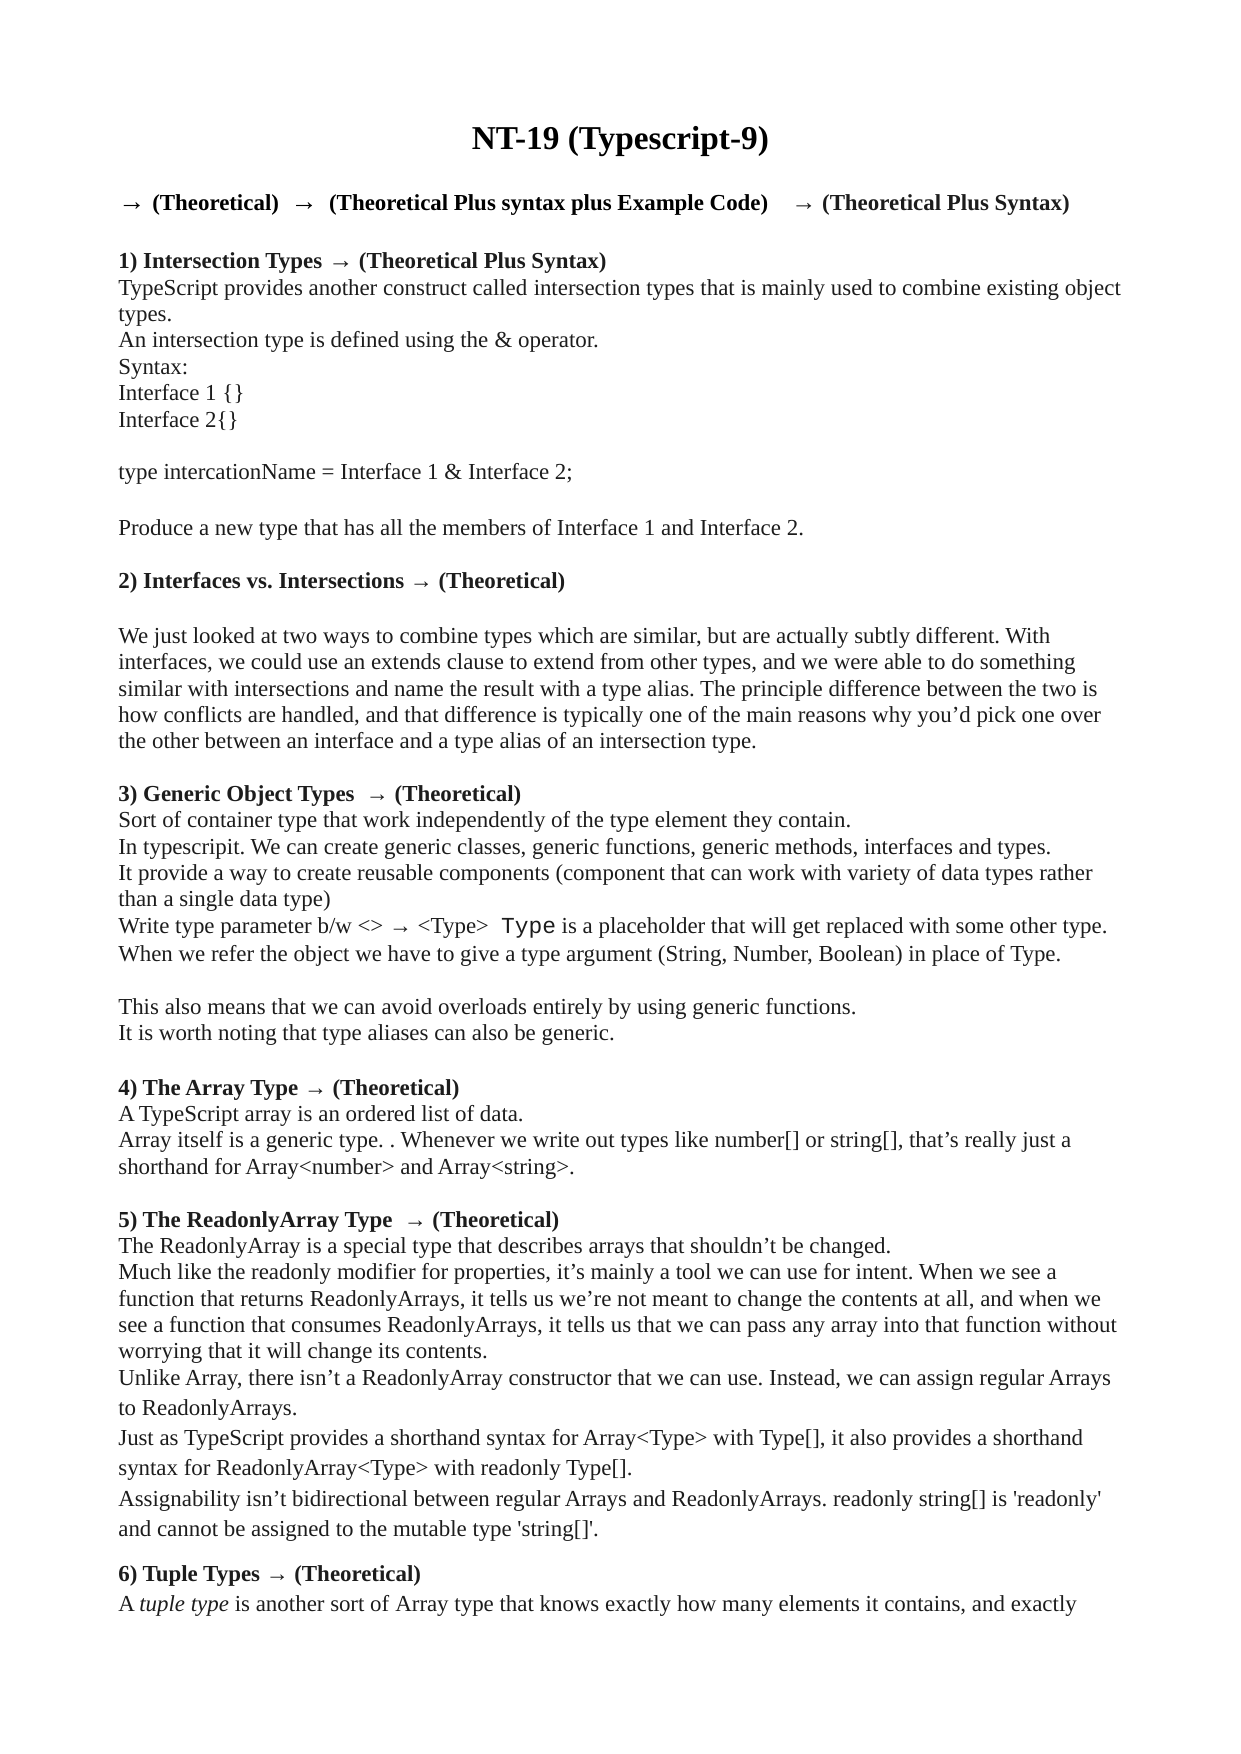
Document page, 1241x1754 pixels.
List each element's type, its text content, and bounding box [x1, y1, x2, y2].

text 1) Intersection Types → (Theoretical Plus Syntax) TypeScript provides another construct called intersection types that is mainly used to combine existing object types. An intersection type is defined using the & operator. Syntax: [118, 245, 1122, 379]
text 6) Tuple Types → (Theoretical) A tuple type is another sort of Array type that knows exactly how many elements it contains, and exactly [118, 1559, 1122, 1616]
text NT-19 (Typescript-9) [118, 118, 1122, 156]
text Interface 1 {} Interface 2{} [118, 379, 1122, 458]
text 4) The Array Type → (Theoretical) A TypeScript array is an ordered list of data. Array itself is a generic type. . Whenever we write out types like number[] or string[], that’s really just a shorthand for Array<number> and Array<string>. 5) The ReadonlyArray Type → (Theoretical) The ReadonlyArray is a special type that describes arrays that shouldn’t be changed. Much like the readonly modifier for properties, it’s mainly a tool we can use for intent. When we see a function that returns ReadonlyArrays, it tells us we’re not meant to change the contents at all, and when we see a function that consumes ReadonlyArrays, it tells us that we can pass any array into that function without worrying that it will change its contents. [118, 1074, 1122, 1364]
text Produce a new type that has all the members of Interface 1 and Interface 2. 2) Interfaces vs. Intersections → (Theoretical) [118, 514, 1122, 622]
text → (Theoretical) → (Theoretical Plus syntax plus Example Code) → (Theoretical Plus Syntax) [118, 185, 1122, 245]
text type intercationName = Interface 1 & Interface 2; [118, 458, 1122, 485]
text Unlike Array, there isn’t a ReadonlyArray constructor that we can use. Instead, we can assign regular Arrays to ReadonlyArrays. Just as TypeScript provides a shorthand syntax for Array<Type> with Type[], it also provides a shorthand syntax for ReadonlyArray<Type> with readonly Type[]. Assignability isn’t bidirectional between regular Arrays and ReadonlyArrays. readonly string[] is 'readonly' and cannot be assigned to the mutable type 'string[]'. [118, 1364, 1122, 1541]
text We just looked at two ways to combine types which are similar, but are actually subtly different. With interfaces, we could use an extends clause to extend from other types, and we were able to do something similar with intersections and name the result with a type alias. The principle difference between the two is how conflicts are handled, and that difference is typically one of the main reasons why you’d pick one over the other between an interface and a type alias of an intersection type. 3) Generic Object Types → (Theoretical) Sort of container type that work independently of the type element they contain. In typescripit. We can create generic classes, generic functions, generic methods, interfaces and types. It provide a way to create reusable components (component that can work with variety of data types rather than a single data type) Write type parameter b/w <> → <Type> Type is a placeholder that will get replaced with some other type. When we refer the object we have to give a type argument (String, Number, Boolean) in place of Type. This also means that we can avoid overloads entirely by using generic functions. It is worth noting that type aliases can also be generic. [118, 622, 1122, 1046]
